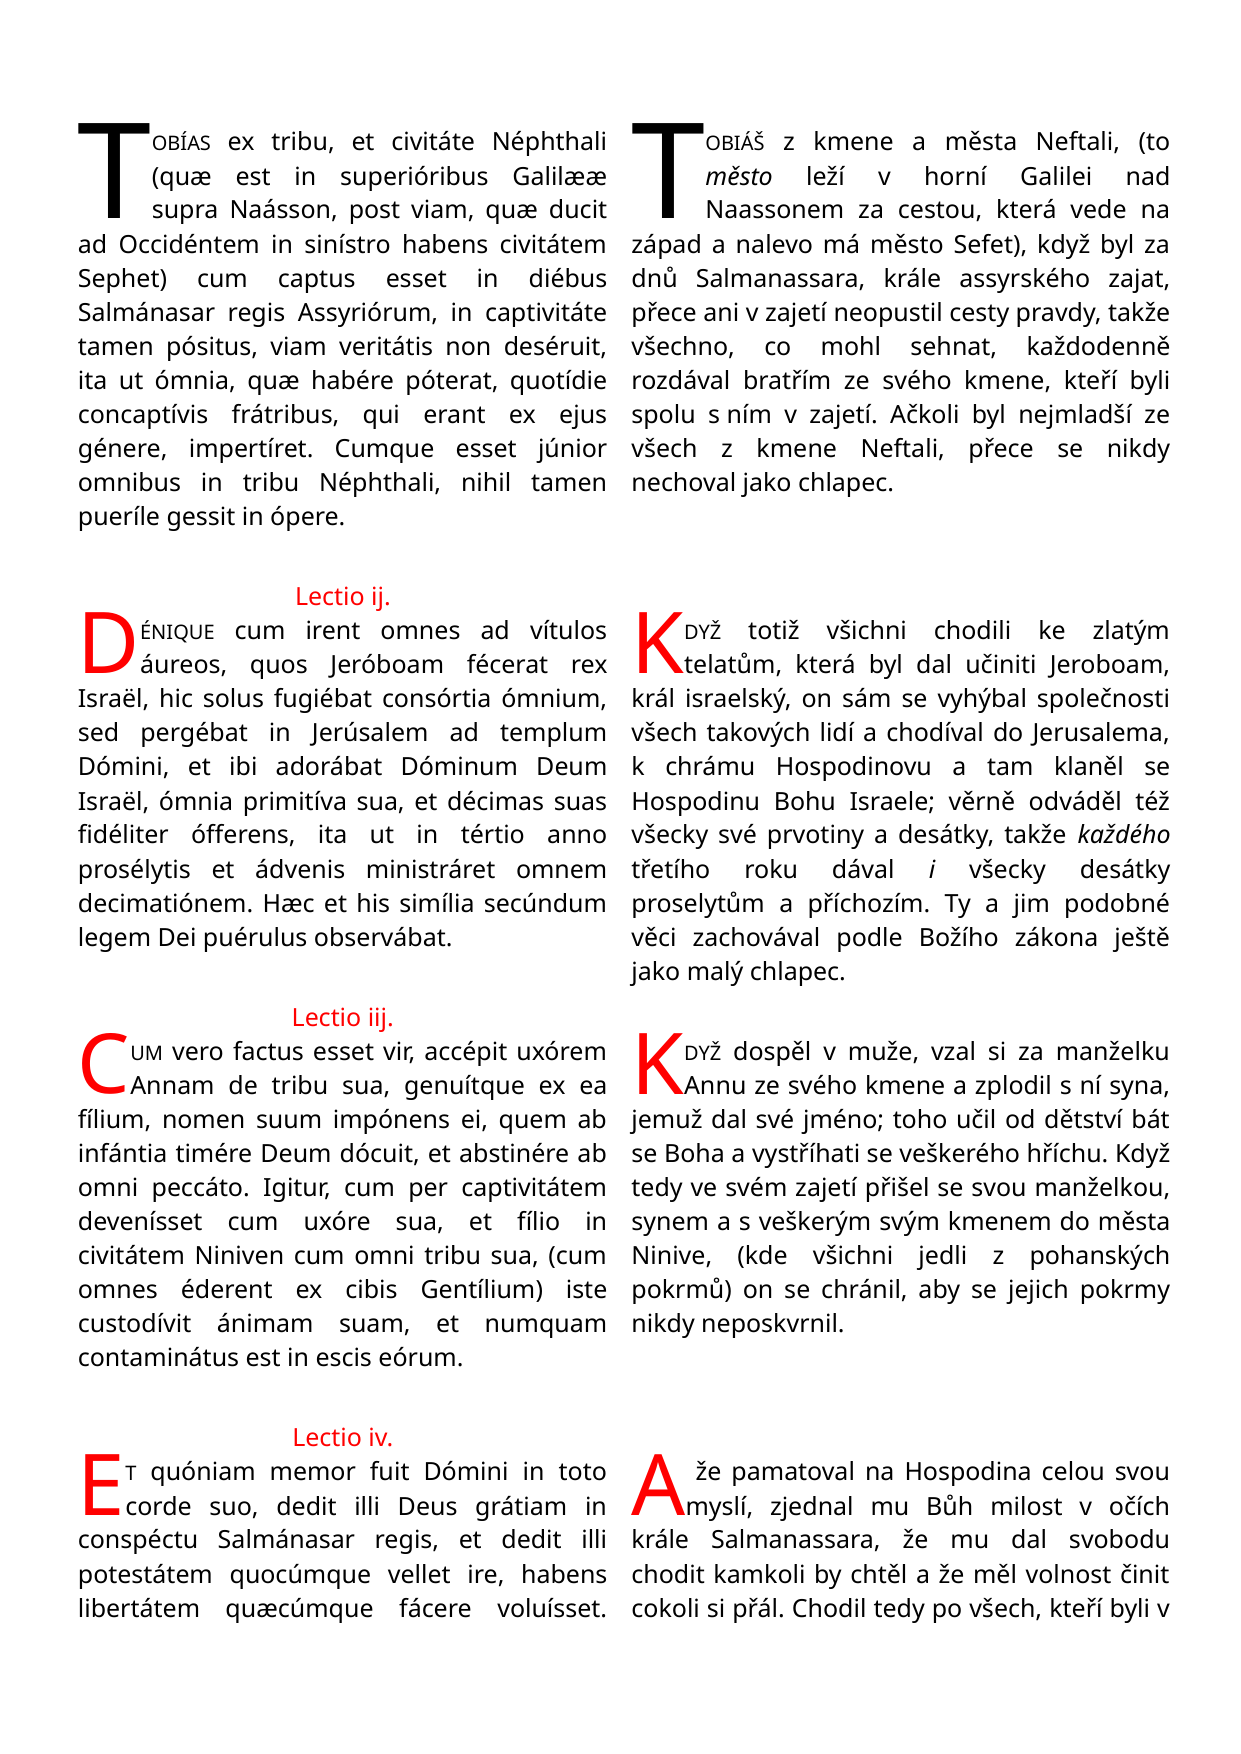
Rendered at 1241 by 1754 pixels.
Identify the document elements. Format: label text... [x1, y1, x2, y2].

table_cell Lectio ij. Dénique cum irent omnes ad vítulos áureos, quos Jeróboam fécerat rex Israël, hic solus fugiébat consórtia ómnium, sed pergébat in Jerúsalem ad templum Dómini, et ibi adorábat Dóminum Deum Israël, ómnia primitíva sua, et décimas suas fidéliter ófferens, ita ut in tértio anno prosélytis et ádvenis ministráret omnem decimatiónem. Hæc et his simília secúndum legem Dei puérulus observábat. [66, 573, 619, 993]
table_cell Tobiáš z kmene a města Neftali, (to město leží v horní Galilei nad Naassonem za cestou, která vede na západ a nalevo má město Sefet), když byl za dnů Salmanassara, krále assyrského zajat, přece ani v zajetí neopustil cesty pravdy, takže všechno, co mohl sehnat, každodenně rozdával bratřím ze svého kmene, kteří byli spolu s ním v zajetí. Ačkoli byl nejmladší ze všech z kme­ne Neftali, přece se nikdy nechoval jako chlapec. [619, 118, 1182, 573]
table_cell In I. Nocturno Incipit liber Tobíæ. Lectio j. Cap. 1. Tobías ex tribu, et civitáte Néphthali (quæ est in superióribus Galilææ supra Naásson, post viam, quæ ducit ad Occidéntem in sinístro habens civitátem Sephet) cum captus esset in diébus Salmánasar regis Assyriórum, in captivitáte tamen pósitus, viam veritátis non deséruit, ita ut ómnia, quæ habére póterat, quotídie concaptívis frátribus, qui erant ex ejus génere, impertíret. Cumque esset júnior omnibus in tribu Néphthali, nihil tamen pueríle gessit in ópere. [66, 118, 619, 573]
table_cell Lectio iv. Et quóniam memor fuit Dómini in toto corde suo, dedit illi Deus grátiam in conspéctu Salmánasar regis, et dedit illi potestátem quocúmque vellet ire, habens libertátem quæcúmque fácere voluísset. [66, 1414, 619, 1630]
table_cell Lectio iij. Cum vero factus esset vir, accépit uxórem Annam de tribu sua, genuítque ex ea fílium, nomen suum impónens ei, quem ab infántia timére Deum dócuit, et abstinére ab omni peccáto. Igitur, cum per captivitátem devenísset cum uxóre sua, et fílio in civitátem Niniven cum omni tribu sua, (cum omnes éderent ex cibis Gentílium) iste custodívit ánimam suam, et numquam contaminátus est in escis eórum. [66, 994, 619, 1414]
table_cell A že pamatoval na Hospodina celou svou myslí, zjednal mu Bůh milost v očích krále Salmanassara, že mu dal svobodu chodit kamkoli by chtěl a že měl volnost činit cokoli si přál. Chodil tedy po všech, kteří byli v [619, 1414, 1182, 1630]
table_cell Když totiž všichni chodili ke zlatým telatům, která byl dal učiniti Jeroboam, král israelský, on sám se vyhýbal společnosti všech takových lidí a chodíval do Jerusalema, k chrámu Hospodinovu a tam klaněl se Hospodinu Bohu Israele; věrně odváděl též všecky své prvotiny a desátky, takže každého třetího roku dával i všecky desátky proselytům a příchozím. Ty a jim podobné věci zachovával podle Božího zákona ještě jako malý chlapec. [619, 573, 1182, 993]
table_cell Když dospěl v muže, vzal si za manželku Annu ze svého kmene a zplodil s ní syna, jemuž dal své jméno; toho učil od dětství bát se Boha a vystříhati se veškerého hříchu. Když tedy ve svém zajetí přišel se svou manželkou, synem a s veškerým svým kmenem do města Ninive, (kde všichni jedli z pohanských pokrmů) on se chránil, aby se jejich pokrmy nikdy neposkvrnil. [619, 994, 1182, 1414]
